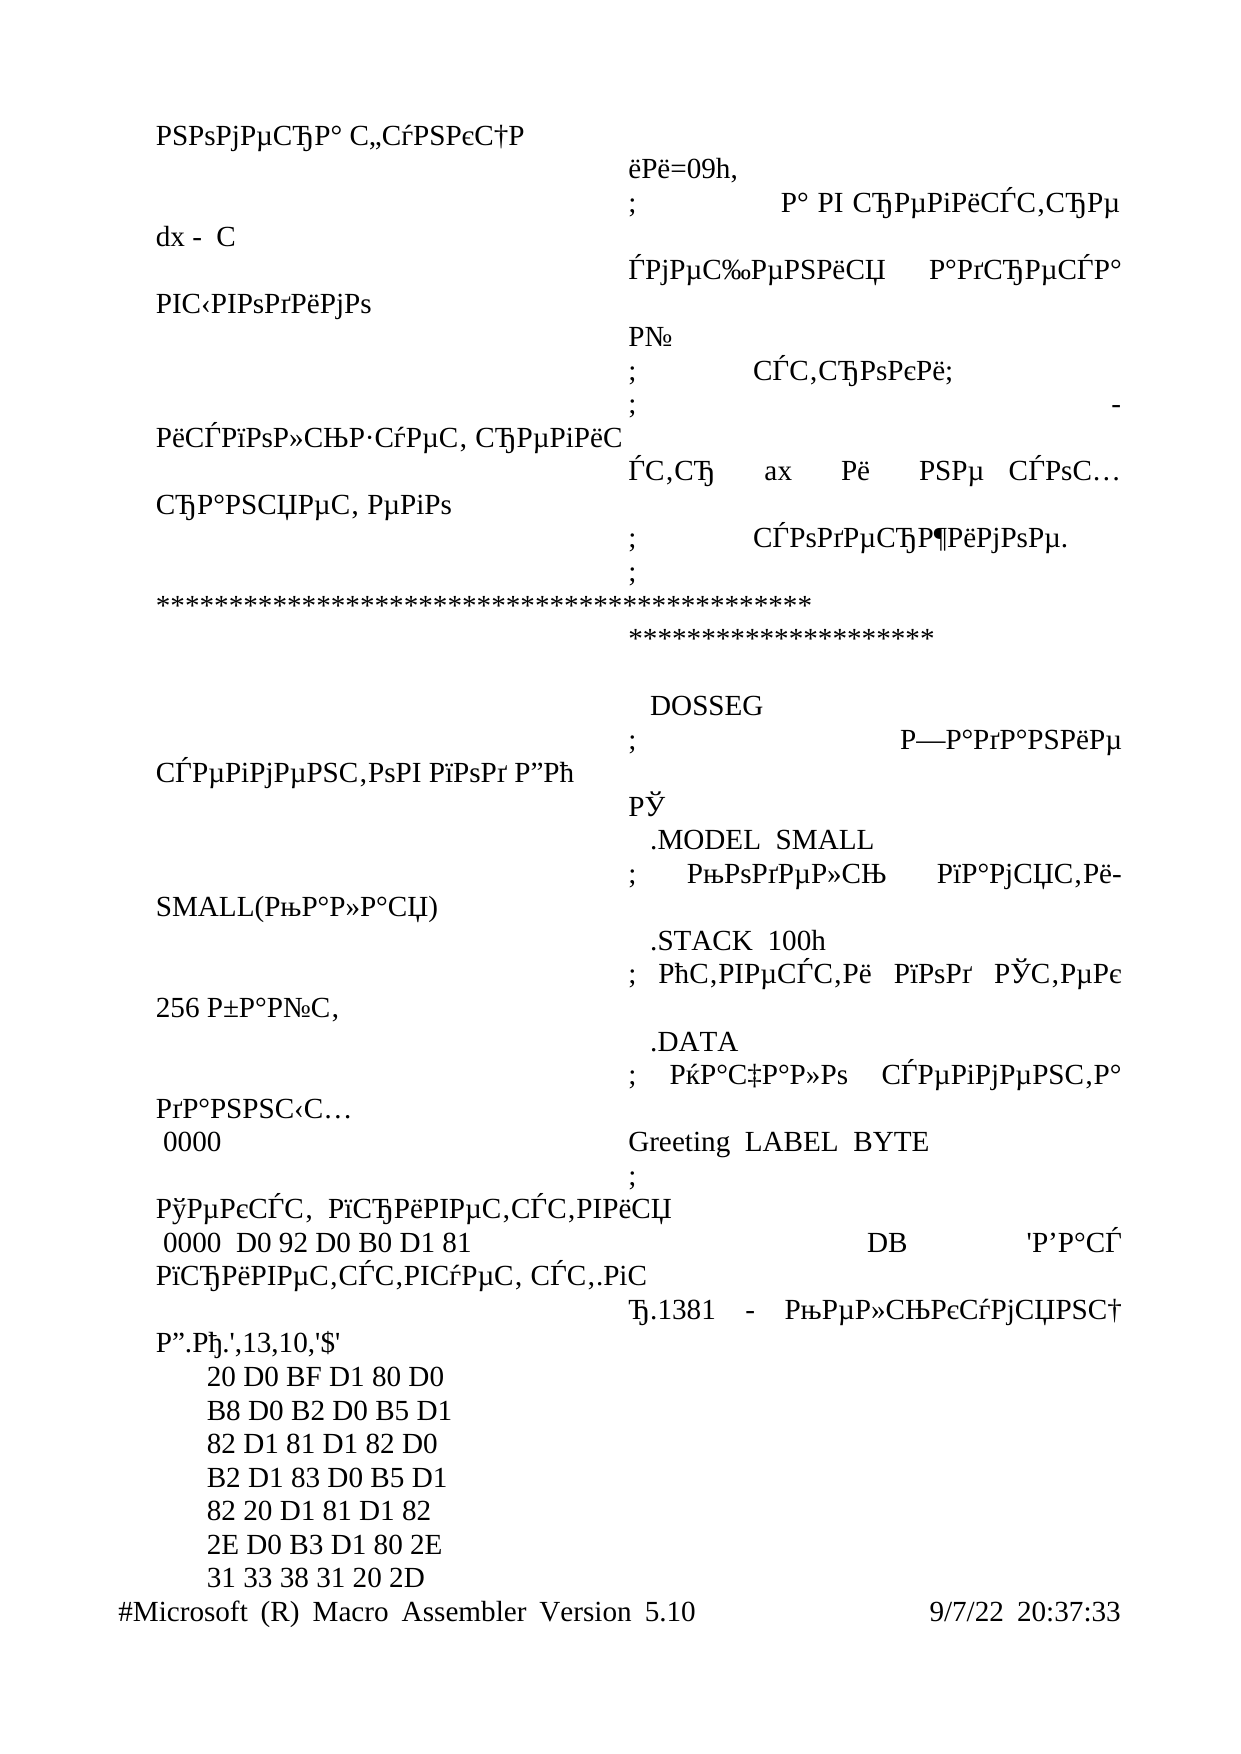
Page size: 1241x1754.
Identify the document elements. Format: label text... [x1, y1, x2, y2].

text ; ********************************************* [156, 554, 1122, 621]
text ; СЃРѕРґРµСЂР¶РёРјРѕРµ. [156, 521, 1122, 554]
text B2 D1 83 D0 B5 D1 [156, 1460, 1122, 1493]
text 20 D0 BF D1 80 D0 [156, 1359, 1122, 1393]
text 31 33 38 31 20 2D [156, 1560, 1122, 1594]
text ; СЃС‚СЂРѕРєРё; [156, 353, 1122, 386]
text 82 D1 81 D1 82 D0 [156, 1426, 1122, 1460]
text ; - РёСЃРїРѕР»СЊР·СѓРµС‚ СЂРµРіРёС [156, 386, 1122, 453]
text ; РћС‚РІРµСЃС‚Рё РїРѕРґ РЎС‚РµРє 256 Р±Р°Р№С‚ [156, 957, 1122, 1024]
text ; РњРѕРґРµР»СЊ РїР°РјСЏС‚Рё-SMALL(РњР°Р»Р°СЏ) [156, 856, 1122, 923]
text ; Р° РІ СЂРµРіРёСЃС‚СЂРµ dx - С [156, 185, 1122, 252]
text 0000 D0 92 D0 B0 D1 81 DB 'Р’Р°СЃ РїСЂРёРІРµС‚СЃС‚РІСѓРµС‚ СЃС‚.РіС [156, 1225, 1122, 1292]
text ********************* [156, 621, 1122, 655]
text ; Р—Р°РґР°РЅРёРµ СЃРµРіРјРµРЅС‚РѕРІ РїРѕРґ Р”Рћ [156, 722, 1122, 789]
text .STACK 100h [156, 923, 1122, 957]
text .DATA [156, 1024, 1122, 1057]
text ; РќР°С‡Р°Р»Рѕ СЃРµРіРјРµРЅС‚Р° РґР°РЅРЅС‹С… [156, 1057, 1122, 1124]
text ЃС‚СЂ ax Рё РЅРµ СЃРѕС…СЂР°РЅСЏРµС‚ РµРіРѕ [156, 453, 1122, 521]
text 2E D0 B3 D1 80 2E [156, 1527, 1122, 1560]
text ; РўРµРєСЃС‚ РїСЂРёРІРµС‚СЃС‚РІРёСЏ [156, 1158, 1122, 1225]
text #Microsoft (R) Macro Assembler Version 5.10 9/7/22 20:37:33 [118, 1594, 1122, 1627]
text DOSSEG [156, 688, 1122, 722]
text 0000 Greeting LABEL BYTE [156, 1124, 1122, 1158]
text ёРё=09h, [156, 152, 1122, 185]
text РЎ [156, 789, 1122, 822]
text B8 D0 B2 D0 B5 D1 [156, 1393, 1122, 1426]
text Р№ [156, 319, 1122, 353]
text РЅРѕРјРµСЂР° С„СѓРЅРєС†Р [156, 118, 1122, 152]
text .MODEL SMALL [156, 822, 1122, 856]
text ЃРјРµС‰РµРЅРёСЏ Р°РґСЂРµСЃР° РІС‹РІРѕРґРёРјРѕ [156, 252, 1122, 319]
text Ђ.1381 - РњРµР»СЊРєСѓРјСЏРЅС† Р”.Рђ.',13,10,'$' [156, 1292, 1122, 1359]
text 82 20 D1 81 D1 82 [156, 1493, 1122, 1527]
